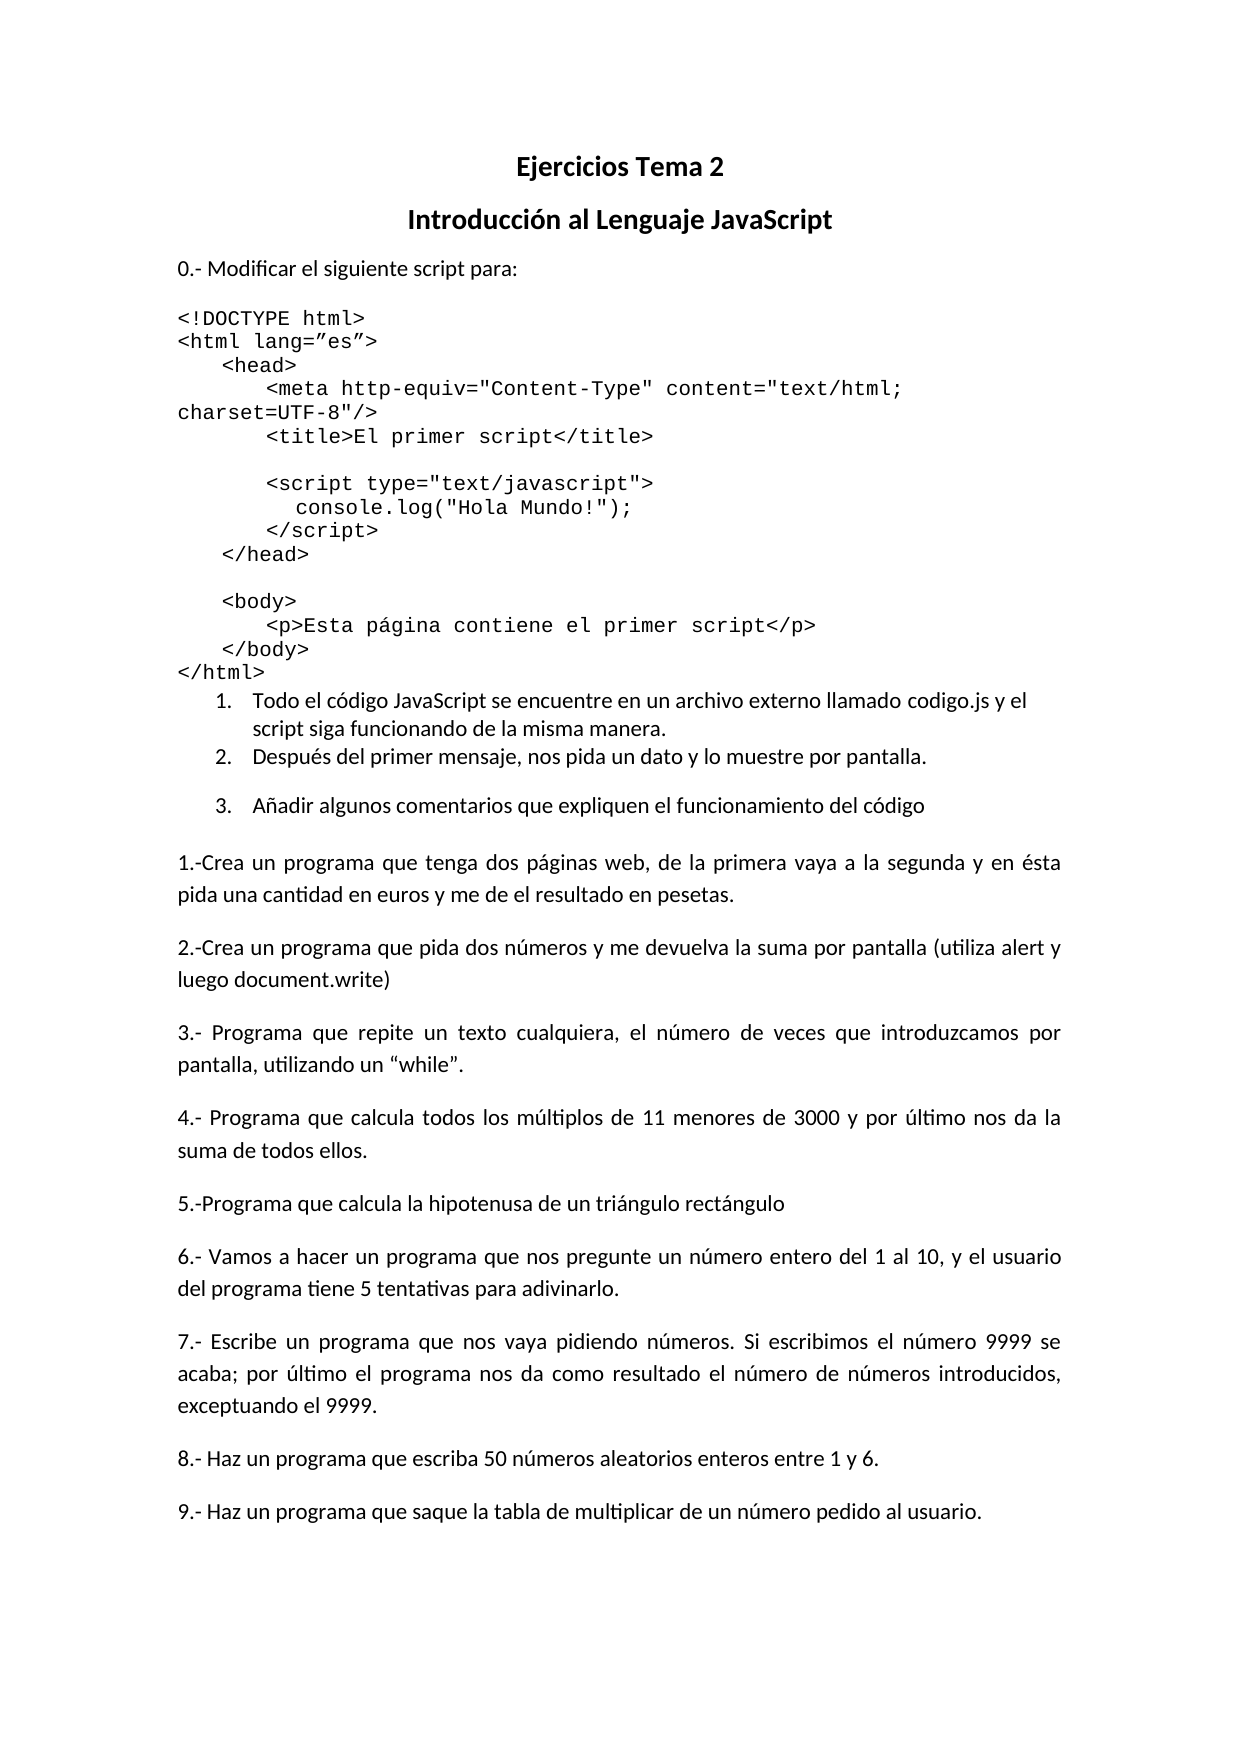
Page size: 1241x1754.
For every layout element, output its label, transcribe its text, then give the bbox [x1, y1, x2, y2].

text 6.- Vamos a hacer un programa que nos pregunte un número entero del 1 al 10, y el usuario del programa tiene 5 tentativas para adivinarlo. [177, 1242, 1063, 1302]
text <!DOCTYPE html> [177, 307, 1063, 331]
text <html lang=”es”> [177, 331, 1063, 355]
text </script> [177, 520, 1063, 544]
text </head> [177, 544, 1063, 568]
text 9.- Haz un programa que saque la tabla de multiplicar de un número pedido al usuario. [177, 1497, 1063, 1525]
text </html> [177, 662, 1063, 686]
text <script type="text/javascript"> [177, 473, 1063, 497]
text 8.- Haz un programa que escriba 50 números aleatorios enteros entre 1 y 6. [177, 1444, 1063, 1472]
list Todo el código JavaScript se encuentre en un archivo externo llamado codigo.js y el script siga funcionando de la misma manera. [215, 686, 1063, 742]
text <body> [177, 591, 1063, 615]
text console.log("Hola Mundo!"); [177, 497, 1063, 520]
text </body> [177, 638, 1063, 662]
text <p>Esta página contiene el primer script</p> [177, 615, 1063, 638]
text 5.-Programa que calcula la hipotenusa de un triángulo rectángulo [177, 1189, 1063, 1217]
list Añadir algunos comentarios que expliquen el funcionamiento del código [215, 791, 1063, 819]
text 7.- Escribe un programa que nos vaya pidiendo números. Si escribimos el número 9999 se acaba; por último el programa nos da como resultado el número de números introducidos, exceptuando el 9999. [177, 1327, 1063, 1419]
text <head> [177, 355, 1063, 378]
list Después del primer mensaje, nos pida un dato y lo muestre por pantalla. [215, 742, 1063, 770]
text 2.-Crea un programa que pida dos números y me devuelva la suma por pantalla (utiliza alert y luego document.write) [177, 933, 1063, 993]
text Ejercicios Tema 2 [177, 148, 1063, 183]
text 4.- Programa que calcula todos los múltiplos de 11 menores de 3000 y por último nos da la suma de todos ellos. [177, 1103, 1063, 1164]
text 0.- Modificar el siguiente script para: [177, 254, 1063, 282]
text <title>El primer script</title> [177, 426, 1063, 449]
text 3.- Programa que repite un texto cualquiera, el número de veces que introduzcamos por pantalla, utilizando un “while”. [177, 1018, 1063, 1078]
text <meta http-equiv="Content-Type" content="text/html; charset=UTF-8"/> [177, 378, 1063, 426]
text Introducción al Lenguaje JavaScript [177, 201, 1063, 237]
text 1.-Crea un programa que tenga dos páginas web, de la primera vaya a la segunda y en ésta pida una cantidad en euros y me de el resultado en pesetas. [177, 848, 1063, 908]
